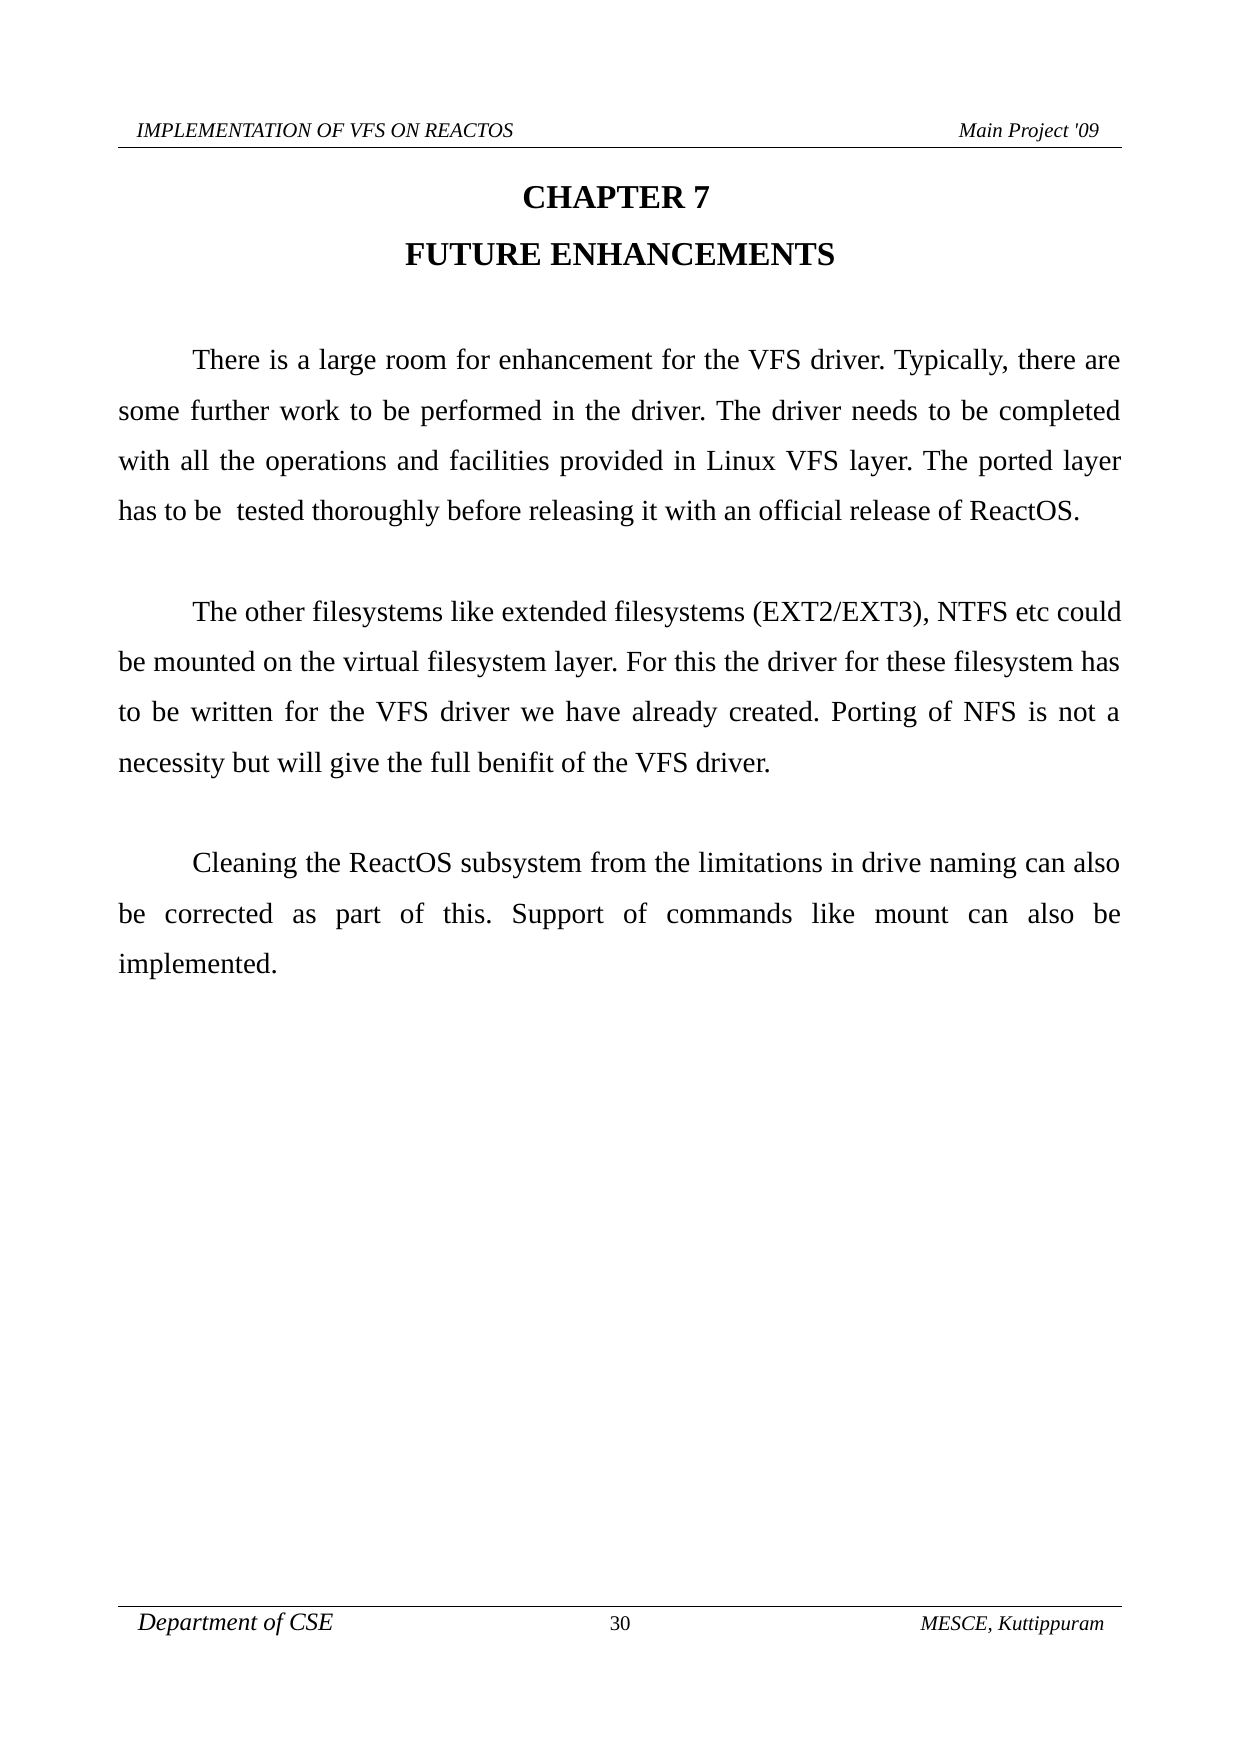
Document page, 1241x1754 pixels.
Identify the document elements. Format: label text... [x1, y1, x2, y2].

text FUTURE ENHANCEMENTS [118, 234, 1122, 273]
text There is a large room for enhancement for the VFS driver. Typically, there are some further work to be performed in the driver. The driver needs to be completed with all the operations and facilities provided in Linux VFS layer. The ported layer has to be tested thoroughly before releasing it with an official release of ReactOS. [118, 342, 1122, 527]
text The other filesystems like extended filesystems (EXT2/EXT3), NTFS etc could be mounted on the virtual filesystem layer. For this the driver for these filesystem has to be written for the VFS driver we have already created. Porting of NFS is not a necessity but will give the full benifit of the VFS driver. [118, 594, 1122, 778]
text CHAPTER 7 [118, 177, 1122, 215]
text Cleaning the ReactOS subsystem from the limitations in drive naming can also be corrected as part of this. Support of commands like mount can also be implemented. [118, 846, 1122, 980]
